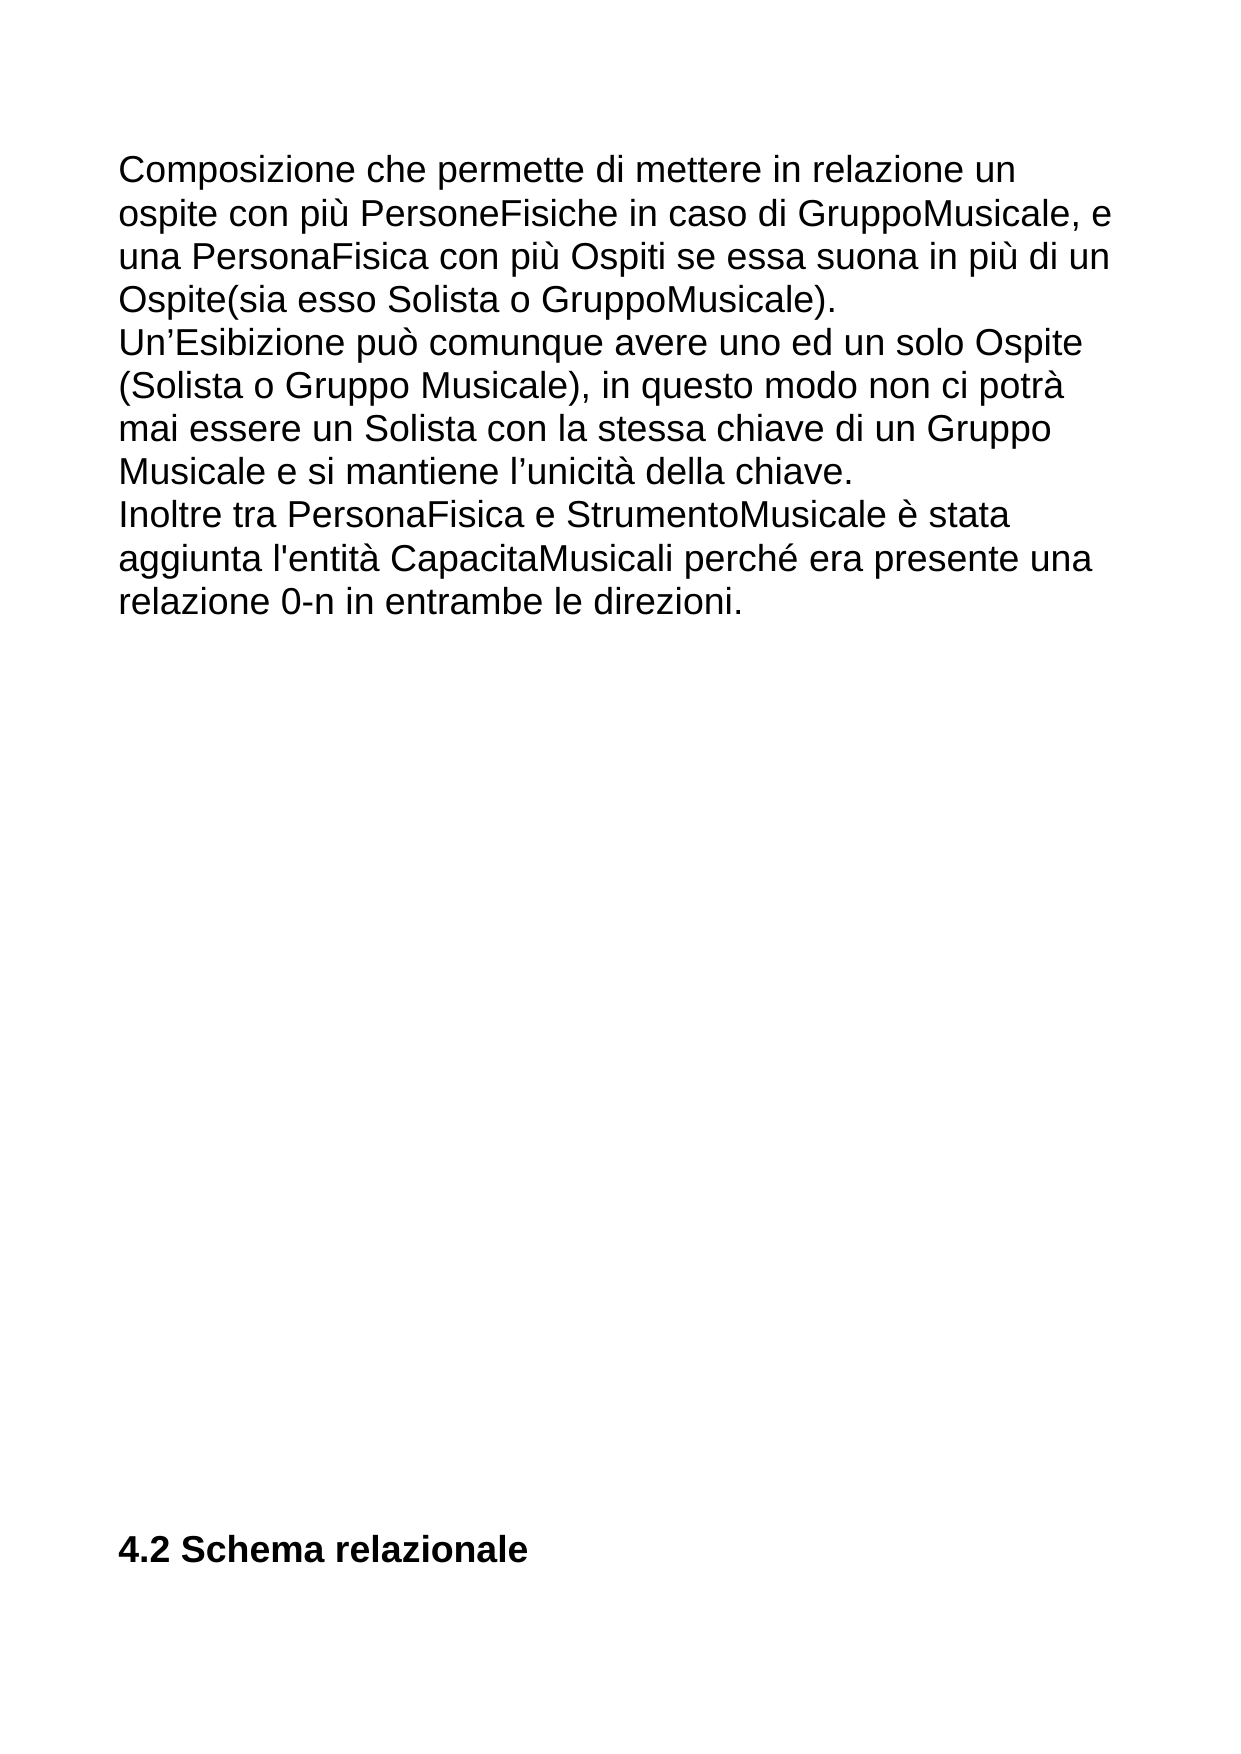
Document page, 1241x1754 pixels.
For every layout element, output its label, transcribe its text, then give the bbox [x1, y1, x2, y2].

text 4.2 Schema relazionale [118, 1528, 1122, 1571]
text Inoltre tra PersonaFisica e StrumentoMusicale è stata aggiunta l'entità CapacitaMusicali perché era presente una relazione 0-n in entrambe le direzioni. [118, 493, 1122, 622]
text Composizione che permette di mettere in relazione un ospite con più PersoneFisiche in caso di GruppoMusicale, e una PersonaFisica con più Ospiti se essa suona in più di un Ospite(sia esso Solista o GruppoMusicale). [118, 148, 1122, 320]
text Un’Esibizione può comunque avere uno ed un solo Ospite (Solista o Gruppo Musicale), in questo modo non ci potrà mai essere un Solista con la stessa chiave di un Gruppo Musicale e si mantiene l’unicità della chiave. [118, 320, 1122, 493]
